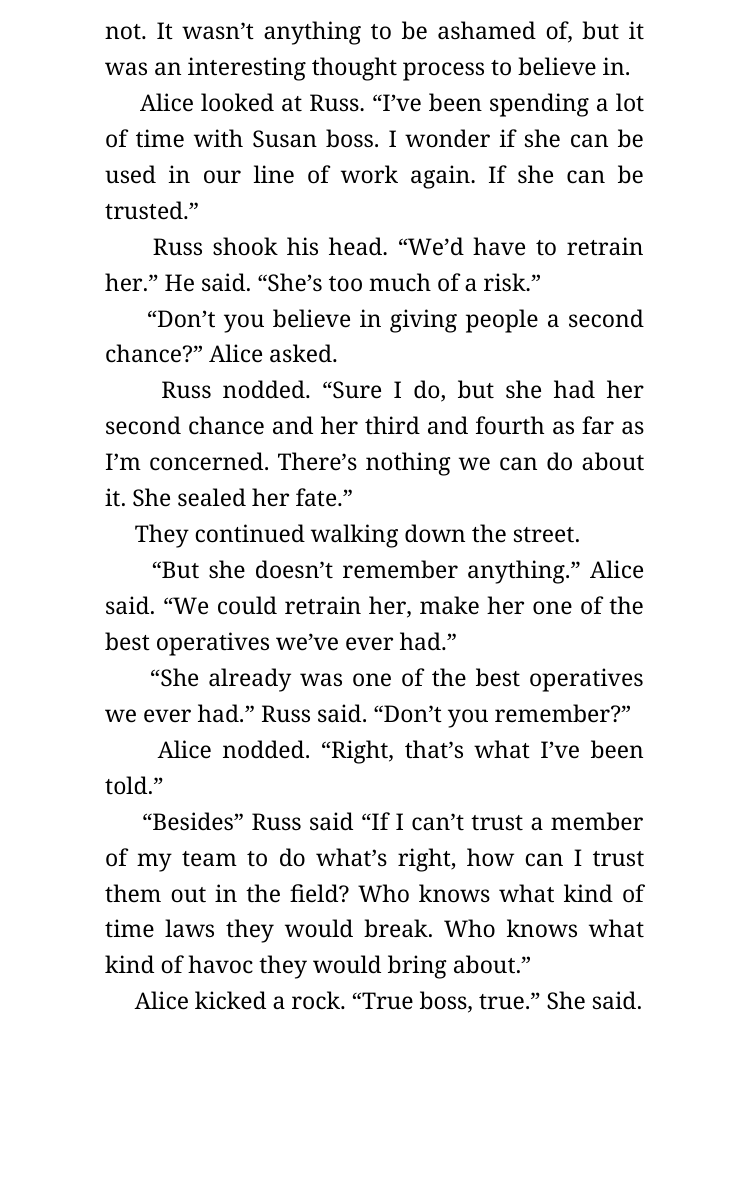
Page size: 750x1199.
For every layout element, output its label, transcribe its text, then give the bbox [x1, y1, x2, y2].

text They continued walking down the street. [105, 518, 645, 549]
text Alice nodded. “Right, that’s what I’ve been told.” [105, 734, 645, 801]
text “But she doesn’t remember anything.” Alice said. “We could retrain her, make her one of the best operatives we’ve ever had.” [105, 554, 645, 657]
text “She already was one of the best operatives we ever had.” Russ said. “Don’t you remember?” [105, 662, 645, 729]
text Russ nodded. “Sure I do, but she had her second chance and her third and fourth as far as I’m concerned. There’s nothing we can do about it. She sealed her fate.” [105, 374, 645, 513]
text not. It wasn’t anything to be ashamed of, but it was an interesting thought process to believe in. [105, 15, 645, 82]
text Alice looked at Russ. “I’ve been spending a lot of time with Susan boss. I wonder if she can be used in our line of work again. If she can be trusted.” [105, 87, 645, 226]
text “Besides” Russ said “If I can’t trust a member of my team to do what’s right, how can I trust them out in the field? Who knows what kind of time laws they would break. Who knows what kind of havoc they would bring about.” [105, 806, 645, 981]
text Alice kicked a rock. “True boss, true.” She said. [105, 985, 645, 1017]
text Russ shook his head. “We’d have to retrain her.” He said. “She’s too much of a risk.” [105, 231, 645, 298]
text “Don’t you believe in giving people a second chance?” Alice asked. [105, 302, 645, 370]
